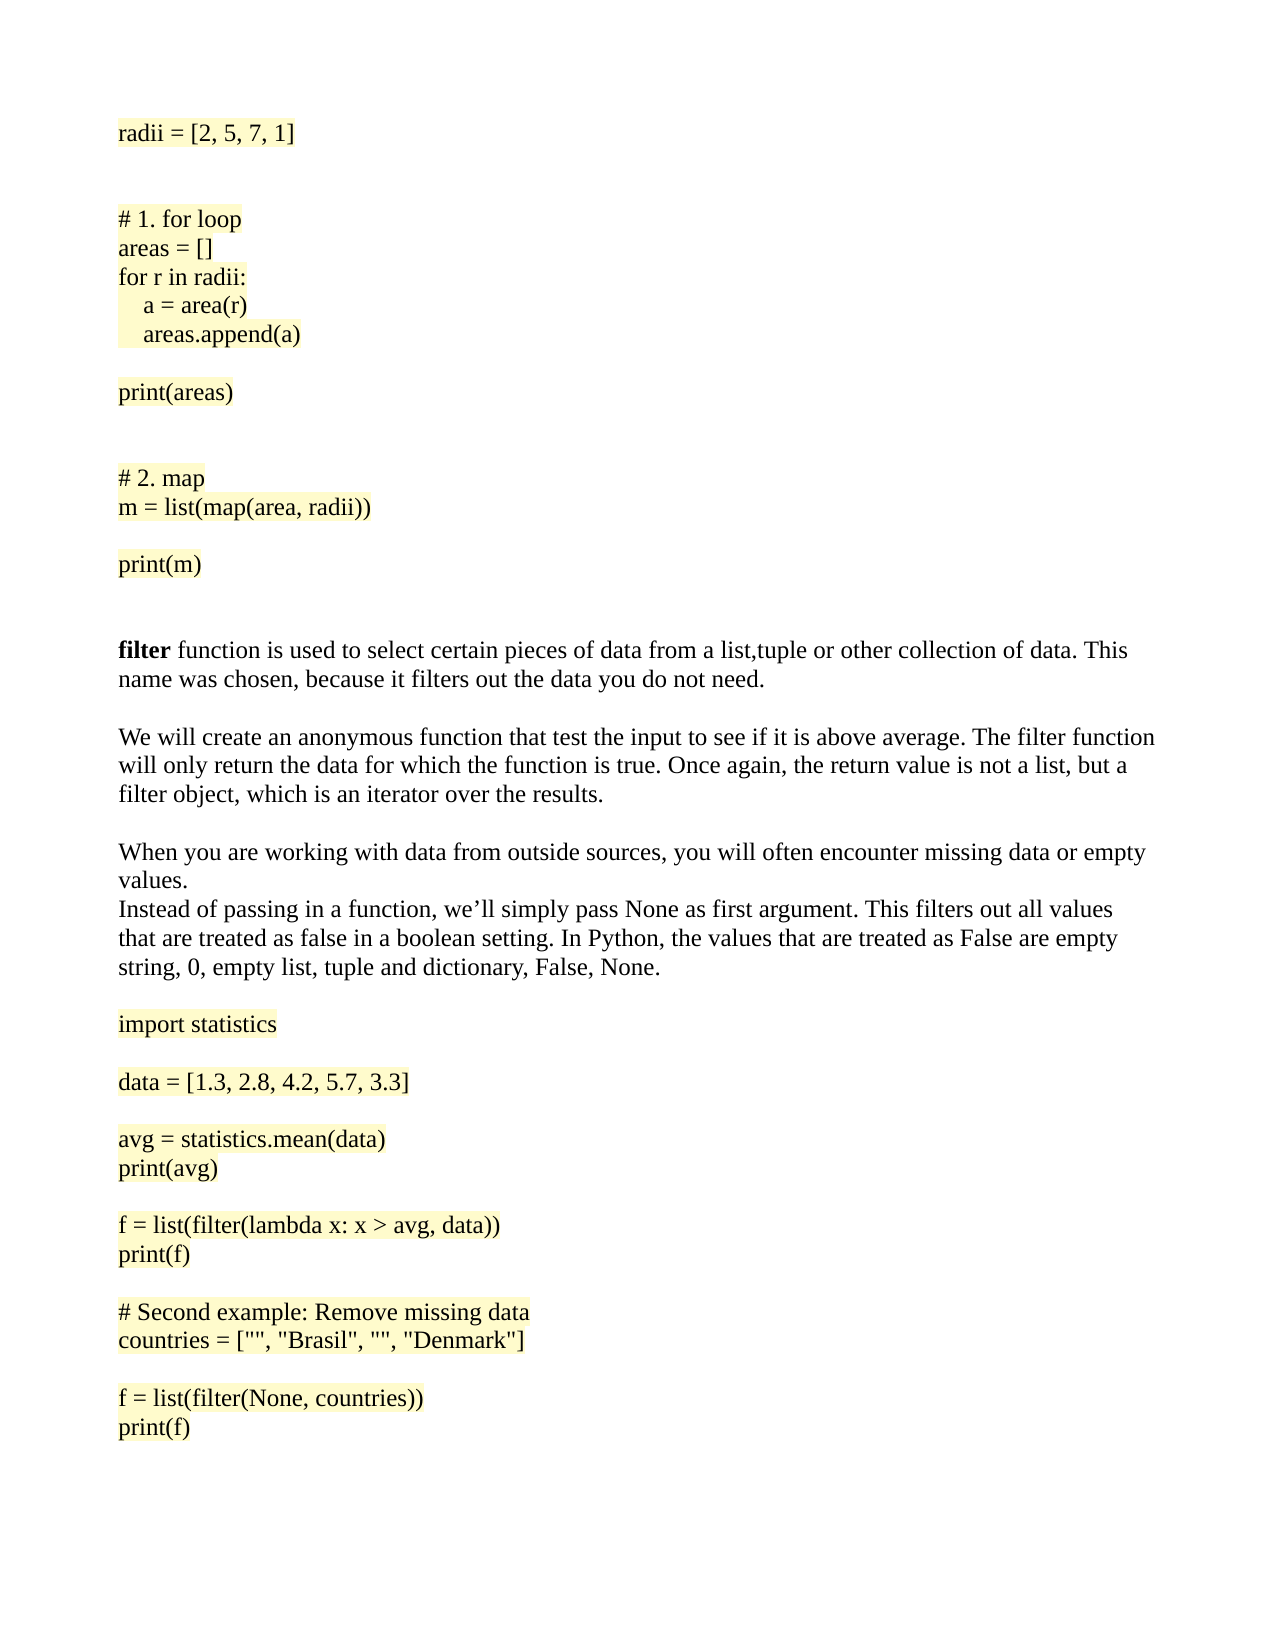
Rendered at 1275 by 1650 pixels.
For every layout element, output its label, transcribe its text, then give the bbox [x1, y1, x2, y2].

text data = [1.3, 2.8, 4.2, 5.7, 3.3] [118, 1067, 1157, 1096]
text # 2. map [118, 463, 1157, 492]
text countries = ["", "Brasil", "", "Denmark"] [118, 1326, 1157, 1354]
text m = list(map(area, radii)) [118, 492, 1157, 521]
text print(avg) [118, 1153, 1157, 1182]
text avg = statistics.mean(data) [118, 1124, 1157, 1153]
text radii = [2, 5, 7, 1] [118, 118, 1157, 147]
text for r in radii: [118, 262, 1157, 291]
text areas.append(a) [118, 319, 1157, 348]
text print(areas) [118, 377, 1157, 406]
text We will create an anonymous function that test the input to see if it is above average. The filter function will only return the data for which the function is true. Once again, the return value is not a list, but a filter object, which is an iterator over the results. [118, 722, 1157, 808]
text # 1. for loop [118, 204, 1157, 233]
text import statistics [118, 1009, 1157, 1038]
text a = area(r) [118, 291, 1157, 319]
text print(f) [118, 1412, 1157, 1441]
text Instead of passing in a function, we’ll simply pass None as first argument. This filters out all values that are treated as false in a boolean setting. In Python, the values that are treated as False are empty string, 0, empty list, tuple and dictionary, False, None. [118, 894, 1157, 981]
text f = list(filter(None, countries)) [118, 1383, 1157, 1412]
text print(m) [118, 549, 1157, 578]
text # Second example: Remove missing data [118, 1297, 1157, 1326]
text filter function is used to select certain pieces of data from a list,tuple or other collection of data. This name was chosen, because it filters out the data you do not need. [118, 636, 1157, 693]
text f = list(filter(lambda x: x > avg, data)) [118, 1211, 1157, 1239]
text areas = [] [118, 233, 1157, 262]
text When you are working with data from outside sources, you will often encounter missing data or empty values. [118, 837, 1157, 894]
text print(f) [118, 1239, 1157, 1268]
